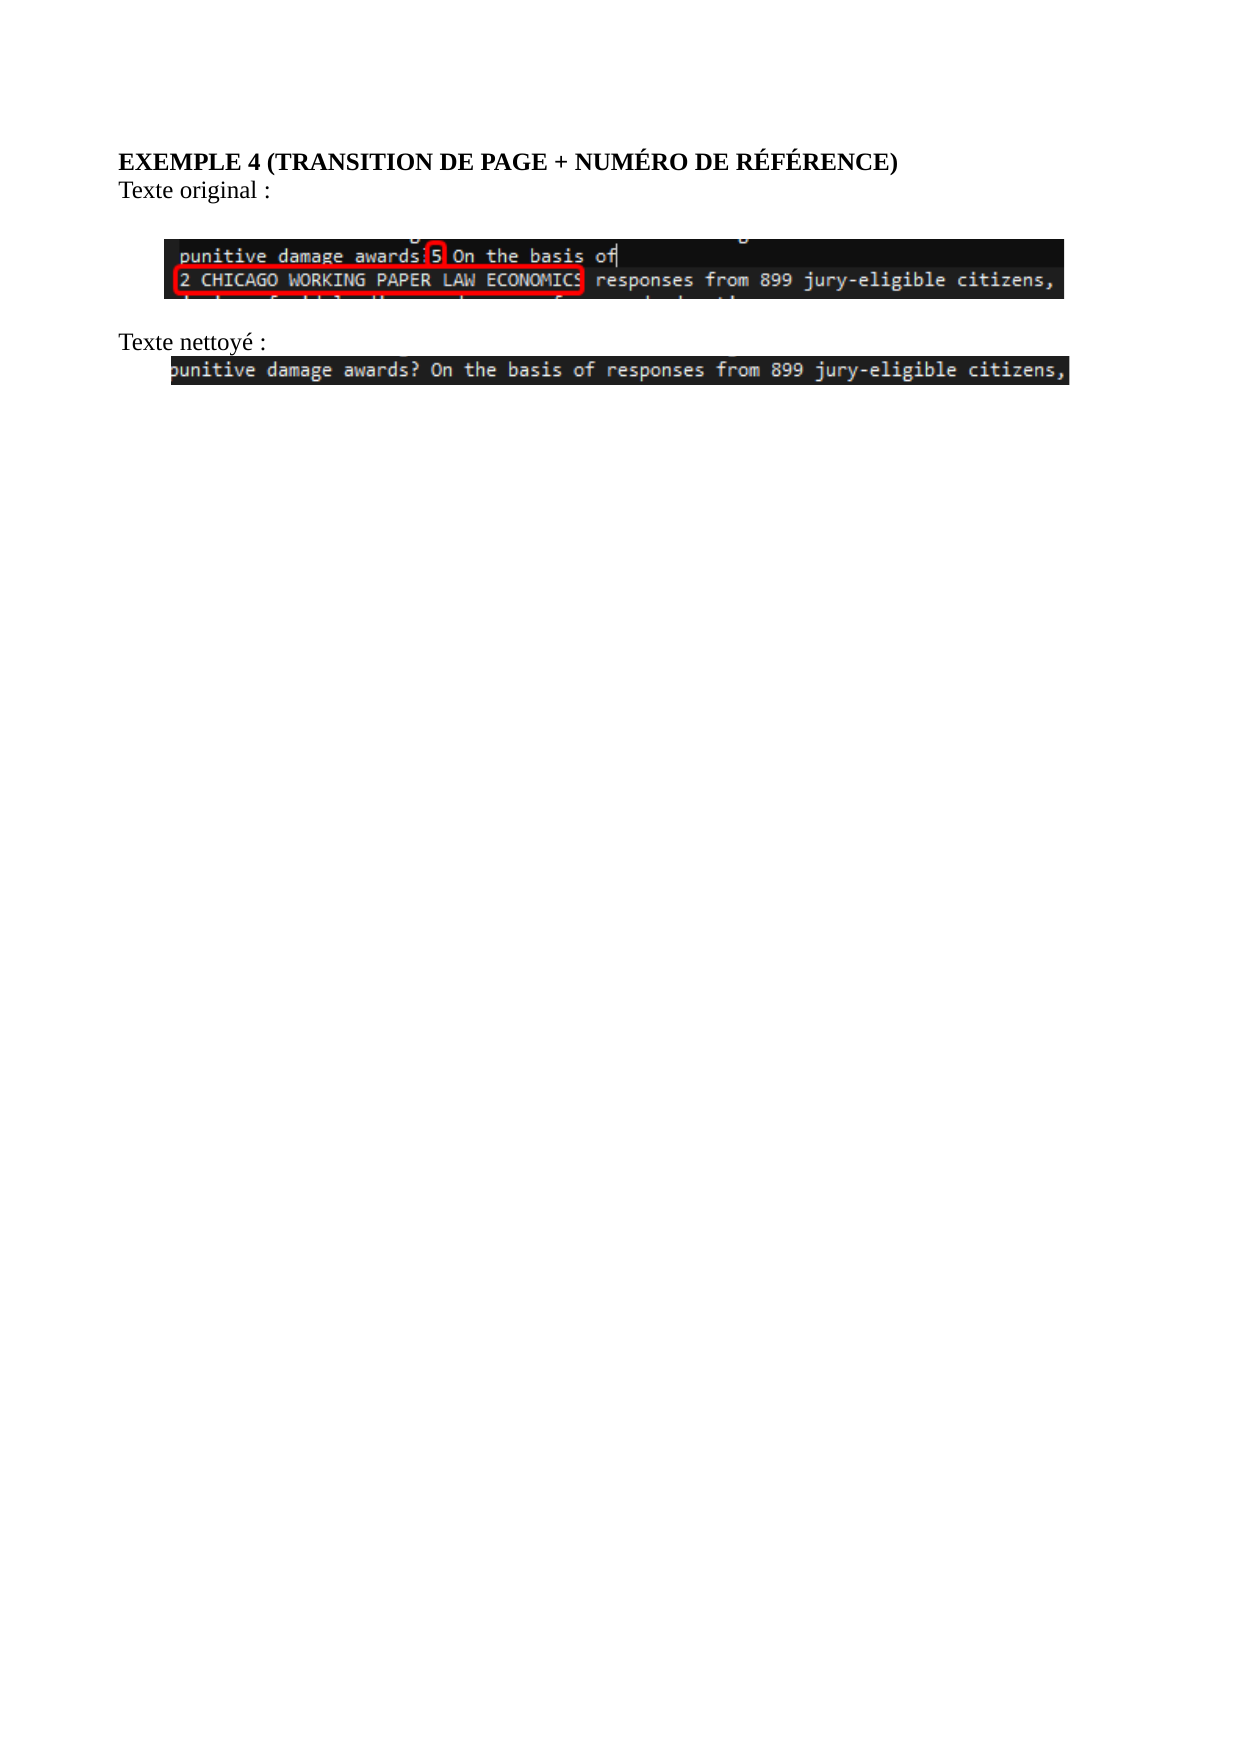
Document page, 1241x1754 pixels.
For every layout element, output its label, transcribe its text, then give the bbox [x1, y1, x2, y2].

text EXEMPLE 4 (TRANSITION DE PAGE + NUMÉRO DE RÉFÉRENCE) [118, 147, 1122, 176]
picture [164, 239, 1065, 299]
picture [171, 356, 1070, 385]
text Texte original : [118, 176, 1122, 204]
text Texte nettoyé : [118, 327, 1122, 356]
